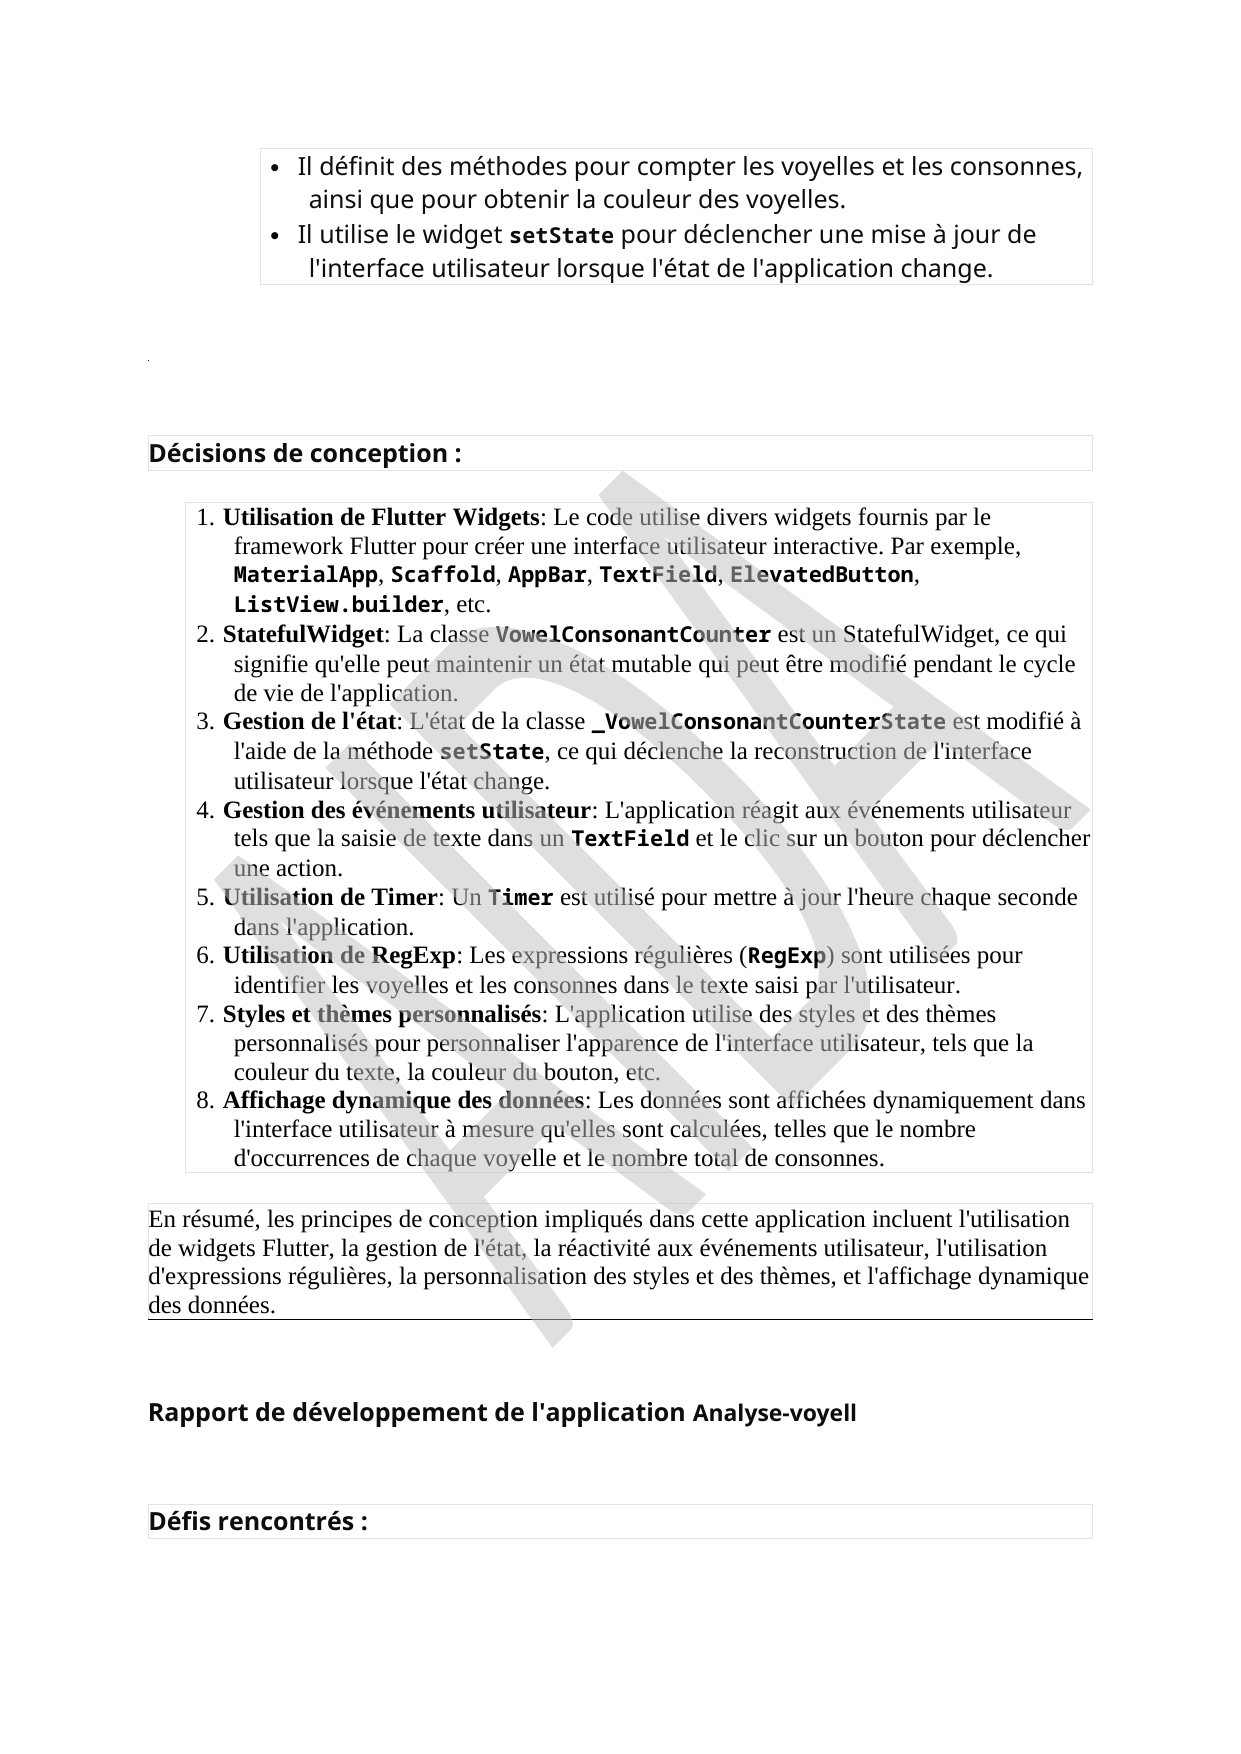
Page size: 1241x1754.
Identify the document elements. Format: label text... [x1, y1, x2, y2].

list Gestion des événements utilisateur: L'application réagit aux événements utilisateur tels que la saisie de texte dans un TextField et le clic sur un bouton pour déclencher une action. [401, 794, 565, 881]
list Utilisation de Timer: Un Timer est utilisé pour mettre à jour l'heure chaque seconde dans l'application. [275, 881, 496, 940]
list Affichage dynamique des données: Les données sont affichées dynamiquement dans l'interface utilisateur à mesure qu'elles sont calculées, telles que le nombre d'occurrences de chaque voyelle et le nombre total de consonnes. [510, 1127, 616, 1172]
list Gestion de l'état: L'état de la classe _VowelConsonantCounterState est modifié à l'aide de la méthode setState, ce qui déclenche la reconstruction de l'interface utilisateur lorsque l'état change. [888, 742, 1010, 794]
list Utilisation de Flutter Widgets: Le code utilise divers widgets fournis par le framework Flutter pour créer une interface utilisateur interactive. Par exemple, MaterialApp, Scaffold, AppBar, TextField, ElevatedButton, ListView.builder, etc. [669, 503, 1092, 618]
list Styles et thèmes personnalisés: L'application utilise des styles et des thèmes personnalisés pour personnaliser l'apparence de l'interface utilisateur, tels que la couleur du texte, la couleur du bouton, etc. [339, 998, 498, 1085]
list Utilisation de RegExp: Les expressions régulières (RegExp) sont utilisées pour identifier les voyelles et les consonnes dans le texte saisi par l'utilisateur. [675, 940, 818, 998]
list Utilisation de Timer: Un Timer est utilisé pour mettre à jour l'heure chaque seconde dans l'application. [921, 881, 1092, 940]
list Styles et thèmes personnalisés: L'application utilise des styles et des thèmes personnalisés pour personnaliser l'apparence de l'interface utilisateur, tels que la couleur du texte, la couleur du bouton, etc. [437, 998, 641, 1085]
list StatefulWidget: La classe VowelConsonantCounter est un StatefulWidget, ce qui signifie qu'elle peut maintenir un état mutable qui peut être modifié pendant le cycle de vie de l'application. [727, 618, 891, 706]
list Styles et thèmes personnalisés: L'application utilise des styles et des thèmes personnalisés pour personnaliser l'apparence de l'interface utilisateur, tels que la couleur du texte, la couleur du bouton, etc. [186, 998, 361, 1085]
list Utilisation de RegExp: Les expressions régulières (RegExp) sont utilisées pour identifier les voyelles et les consonnes dans le texte saisi par l'utilisateur. [547, 940, 682, 998]
text Défis rencontrés : [149, 1505, 1092, 1538]
list Styles et thèmes personnalisés: L'application utilise des styles et des thèmes personnalisés pour personnaliser l'apparence de l'interface utilisateur, tels que la couleur du texte, la couleur du bouton, etc. [817, 998, 1092, 1085]
list Affichage dynamique des données: Les données sont affichées dynamiquement dans l'interface utilisateur à mesure qu'elles sont calculées, telles que le nombre d'occurrences de chaque voyelle et le nombre total de consonnes. [557, 1085, 728, 1172]
list Il définit des méthodes pour compter les voyelles et les consonnes, ainsi que pour obtenir la couleur des voyelles. [261, 149, 1092, 216]
list Gestion des événements utilisateur: L'application réagit aux événements utilisateur tels que la saisie de texte dans un TextField et le clic sur un bouton pour déclencher une action. [529, 794, 780, 881]
list Affichage dynamique des données: Les données sont affichées dynamiquement dans l'interface utilisateur à mesure qu'elles sont calculées, telles que le nombre d'occurrences de chaque voyelle et le nombre total de consonnes. [692, 1085, 1092, 1172]
list Utilisation de RegExp: Les expressions régulières (RegExp) sont utilisées pour identifier les voyelles et les consonnes dans le texte saisi par l'utilisateur. [357, 940, 554, 998]
list Gestion de l'état: L'état de la classe _VowelConsonantCounterState est modifié à l'aide de la méthode setState, ce qui déclenche la reconstruction de l'interface utilisateur lorsque l'état change. [792, 706, 892, 765]
list Gestion de l'état: L'état de la classe _VowelConsonantCounterState est modifié à l'aide de la méthode setState, ce qui déclenche la reconstruction de l'interface utilisateur lorsque l'état change. [950, 706, 1092, 794]
list Utilisation de Timer: Un Timer est utilisé pour mettre à jour l'heure chaque seconde dans l'application. [488, 881, 624, 940]
list Utilisation de Flutter Widgets: Le code utilise divers widgets fournis par le framework Flutter pour créer une interface utilisateur interactive. Par exemple, MaterialApp, Scaffold, AppBar, TextField, ElevatedButton, ListView.builder, etc. [677, 548, 771, 618]
list StatefulWidget: La classe VowelConsonantCounter est un StatefulWidget, ce qui signifie qu'elle peut maintenir un état mutable qui peut être modifié pendant le cycle de vie de l'application. [186, 618, 750, 706]
list Styles et thèmes personnalisés: L'application utilise des styles et des thèmes personnalisés pour personnaliser l'apparence de l'interface utilisateur, tels que la couleur du texte, la couleur du bouton, etc. [605, 998, 769, 1085]
list Utilisation de Timer: Un Timer est utilisé pour mettre à jour l'heure chaque seconde dans l'application. [616, 881, 812, 940]
list Utilisation de Timer: Un Timer est utilisé pour mettre à jour l'heure chaque seconde dans l'application. [825, 881, 919, 940]
list Gestion de l'état: L'état de la classe _VowelConsonantCounterState est modifié à l'aide de la méthode setState, ce qui déclenche la reconstruction de l'interface utilisateur lorsque l'état change. [462, 706, 705, 794]
list Gestion des événements utilisateur: L'application réagit aux événements utilisateur tels que la saisie de texte dans un TextField et le clic sur un bouton pour déclencher une action. [186, 794, 437, 881]
list Utilisation de Flutter Widgets: Le code utilise divers widgets fournis par le framework Flutter pour créer une interface utilisateur interactive. Par exemple, MaterialApp, Scaffold, AppBar, TextField, ElevatedButton, ListView.builder, etc. [186, 503, 686, 618]
list Gestion des événements utilisateur: L'application réagit aux événements utilisateur tels que la saisie de texte dans un TextField et le clic sur un bouton pour déclencher une action. [756, 794, 877, 881]
list StatefulWidget: La classe VowelConsonantCounter est un StatefulWidget, ce qui signifie qu'elle peut maintenir un état mutable qui peut être modifié pendant le cycle de vie de l'application. [828, 618, 1092, 706]
list Gestion de l'état: L'état de la classe _VowelConsonantCounterState est modifié à l'aide de la méthode setState, ce qui déclenche la reconstruction de l'interface utilisateur lorsque l'état change. [186, 706, 478, 794]
text En résumé, les principes de conception impliqués dans cette application incluent l'utilisation de widgets Flutter, la gestion de l'état, la réactivité aux événements utilisateur, l'utilisation d'expressions régulières, la personnalisation des styles et des thèmes, et l'affichage dynamique des données. [149, 1204, 530, 1319]
list Gestion de l'état: L'état de la classe _VowelConsonantCounterState est modifié à l'aide de la méthode setState, ce qui déclenche la reconstruction de l'interface utilisateur lorsque l'état change. [663, 706, 814, 794]
list Gestion des événements utilisateur: L'application réagit aux événements utilisateur tels que la saisie de texte dans un TextField et le clic sur un bouton pour déclencher une action. [873, 794, 1092, 881]
list Utilisation de RegExp: Les expressions régulières (RegExp) sont utilisées pour identifier les voyelles et les consonnes dans le texte saisi par l'utilisateur. [295, 940, 380, 998]
text Rapport de développement de l'application Analyse-voyell [148, 1394, 1093, 1428]
list Affichage dynamique des données: Les données sont affichées dynamiquement dans l'interface utilisateur à mesure qu'elles sont calculées, telles que le nombre d'occurrences de chaque voyelle et le nombre total de consonnes. [403, 1085, 507, 1149]
list Affichage dynamique des données: Les données sont affichées dynamiquement dans l'interface utilisateur à mesure qu'elles sont calculées, telles que le nombre d'occurrences de chaque voyelle et le nombre total de consonnes. [186, 1085, 424, 1172]
list Utilisation de RegExp: Les expressions régulières (RegExp) sont utilisées pour identifier les voyelles et les consonnes dans le texte saisi par l'utilisateur. [186, 940, 298, 998]
text En résumé, les principes de conception impliqués dans cette application incluent l'utilisation de widgets Flutter, la gestion de l'état, la réactivité aux événements utilisateur, l'utilisation d'expressions régulières, la personnalisation des styles et des thèmes, et l'affichage dynamique des données. [491, 1204, 1092, 1319]
list Il utilise le widget setState pour déclencher une mise à jour de l'interface utilisateur lorsque l'état de l'application change. [261, 216, 1092, 284]
list Utilisation de Timer: Un Timer est utilisé pour mettre à jour l'heure chaque seconde dans l'application. [186, 881, 256, 940]
list Utilisation de RegExp: Les expressions régulières (RegExp) sont utilisées pour identifier les voyelles et les consonnes dans le texte saisi par l'utilisateur. [857, 940, 1092, 998]
text Décisions de conception : [149, 436, 1092, 470]
